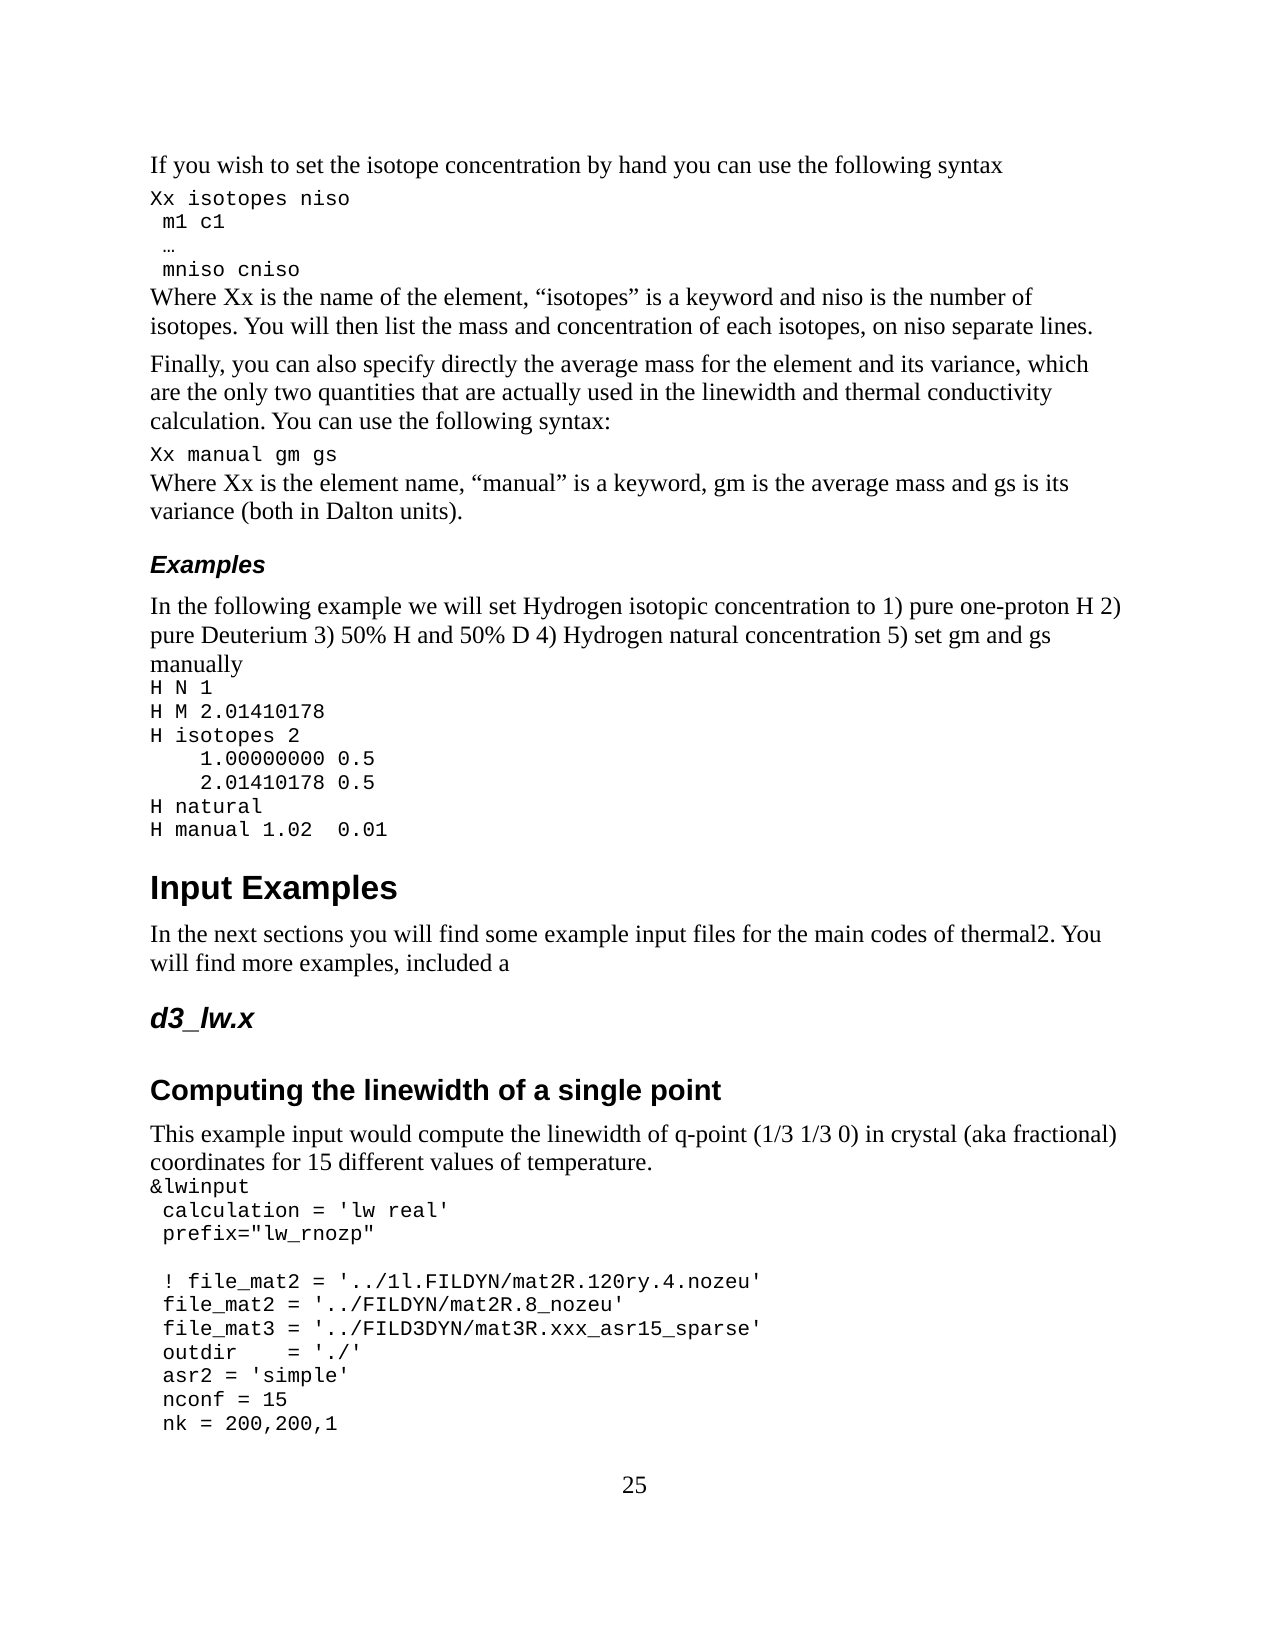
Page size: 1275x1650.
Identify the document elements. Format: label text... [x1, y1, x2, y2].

text &lwinput [150, 1176, 1125, 1200]
text file_mat3 = '../FILD3DYN/mat3R.xxx_asr15_sparse' [150, 1318, 1125, 1342]
subtitle d3_lw.x [150, 1002, 1125, 1035]
text prefix="lw_rnozp" [150, 1223, 1125, 1247]
text In the following example we will set Hydrogen isotopic concentration to 1) pure one-proton H 2) pure Deuterium 3) 50% H and 50% D 4) Hydrogen natural concentration 5) set gm and gs manually [150, 591, 1125, 677]
subtitle Input Examples [150, 868, 1125, 907]
text Where Xx is the name of the element, “isotopes” is a keyword and niso is the number of isotopes. You will then list the mass and concentration of each isotopes, on niso separate lines. [150, 282, 1125, 340]
subtitle Computing the linewidth of a single point [150, 1073, 1125, 1106]
text In the next sections you will find some example input files for the main codes of thermal2. You will find more examples, included a [150, 919, 1125, 977]
text This example input would compute the linewidth of q-point (1/3 1/3 0) in crystal (aka fractional) coordinates for 15 different values of temperature. [150, 1119, 1125, 1176]
text outdir = './' [150, 1342, 1125, 1365]
text H N 1 [150, 677, 1125, 701]
text calculation = 'lw real' [150, 1200, 1125, 1223]
text If you wish to set the isotope concentration by hand you can use the following syntax [150, 150, 1125, 179]
text H manual 1.02 0.01 [150, 819, 1125, 843]
text mniso cniso [150, 259, 1125, 282]
text 2.01410178 0.5 [150, 772, 1125, 796]
text H natural [150, 796, 1125, 819]
text ! file_mat2 = '../1l.FILDYN/mat2R.120ry.4.nozeu' [150, 1271, 1125, 1294]
text … [150, 235, 1125, 259]
text H M 2.01410178 [150, 701, 1125, 725]
text nconf = 15 [150, 1389, 1125, 1413]
text H isotopes 2 [150, 725, 1125, 748]
text asr2 = 'simple' [150, 1365, 1125, 1389]
text Where Xx is the element name, “manual” is a keyword, gm is the average mass and gs is its variance (both in Dalton units). [150, 468, 1125, 525]
text 1.00000000 0.5 [150, 748, 1125, 772]
text nk = 200,200,1 [150, 1413, 1125, 1436]
text Finally, you can also specify directly the average mass for the element and its variance, which are the only two quantities that are actually used in the linewidth and thermal conductivity calculation. You can use the following syntax: [150, 349, 1125, 435]
subtitle Examples [150, 550, 1125, 579]
text Xx isotopes niso [150, 188, 1125, 211]
text Xx manual gm gs [150, 444, 1125, 468]
text m1 c1 [150, 211, 1125, 235]
text file_mat2 = '../FILDYN/mat2R.8_nozeu' [150, 1294, 1125, 1318]
